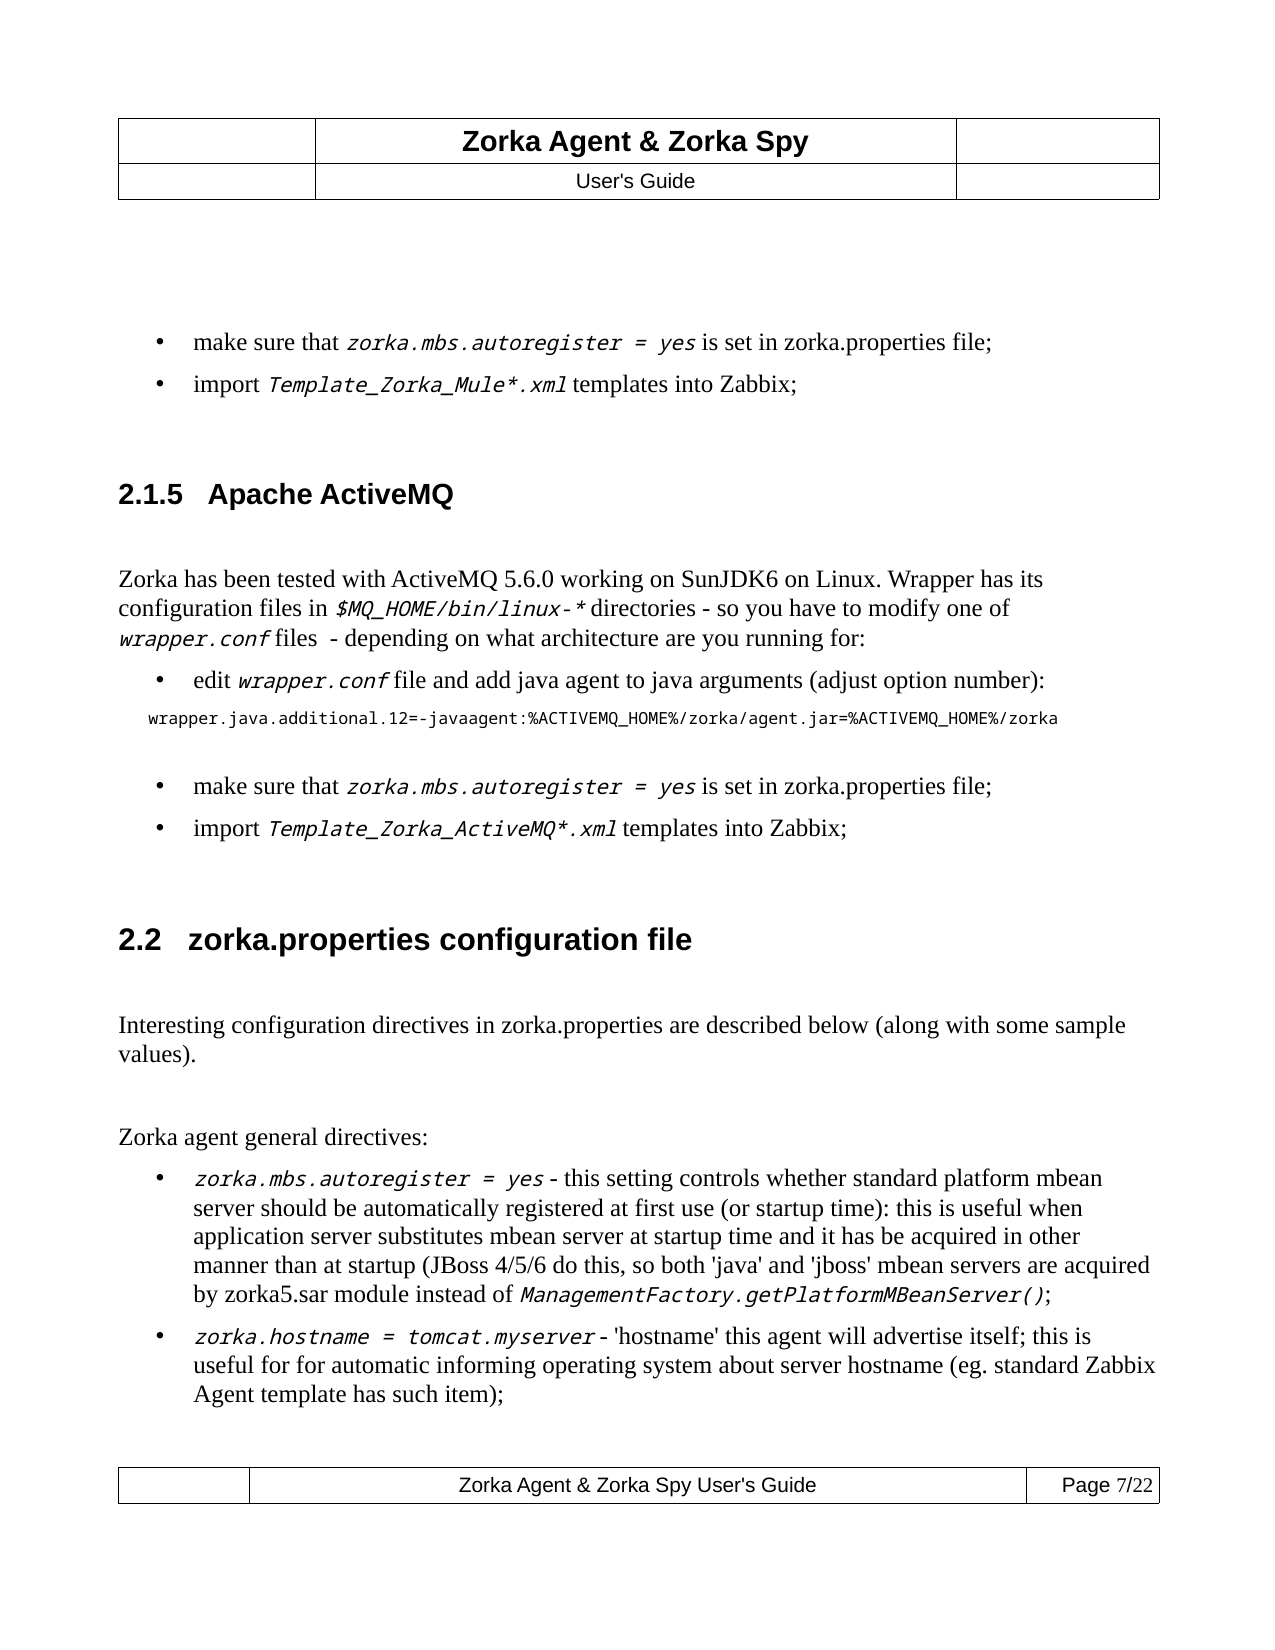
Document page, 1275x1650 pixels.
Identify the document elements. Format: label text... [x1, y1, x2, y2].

text Zorka agent general directives: [118, 1122, 1157, 1151]
text Interesting configuration directives in zorka.properties are described below (along with some sample values). [118, 1011, 1157, 1068]
text wrapper.java.additional.12=-javaagent:%ACTIVEMQ_HOME%/zorka/agent.jar=%ACTIVEMQ_HOME%/zorka [148, 707, 1157, 729]
subtitle Apache ActiveMQ [118, 477, 1157, 511]
list edit wrapper.conf file and add java agent to java arguments (adjust option number): [156, 665, 1157, 694]
subtitle zorka.properties configuration file [118, 921, 1157, 957]
list zorka.hostname = tomcat.myserver - 'hostname' this agent will advertise itself; this is useful for for automatic informing operating system about server hostname (eg. standard Zabbix Agent template has such item); [156, 1321, 1157, 1408]
list import Template_Zorka_ActiveMQ*.xml templates into Zabbix; [156, 813, 1157, 842]
list make sure that zorka.mbs.autoregister = yes is set in zorka.properties file; [156, 327, 1157, 357]
list make sure that zorka.mbs.autoregister = yes is set in zorka.properties file; [156, 771, 1157, 800]
text Zorka has been tested with ActiveMQ 5.6.0 working on SunJDK6 on Linux. Wrapper has its configuration files in $MQ_HOME/bin/linux-* directories - so you have to modify one of wrapper.conf files - depending on what architecture are you running for: [118, 564, 1157, 652]
list zorka.mbs.autoregister = yes - this setting controls whether standard platform mbean server should be automatically registered at first use (or startup time): this is useful when application server substitutes mbean server at startup time and it has be acquired in other manner than at startup (JBoss 4/5/6 do this, so both 'java' and 'jboss' mbean servers are acquired by zorka5.sar module instead of ManagementFactory.getPlatformMBeanServer(); [156, 1163, 1157, 1308]
list import Template_Zorka_Mule*.xml templates into Zabbix; [156, 369, 1157, 398]
